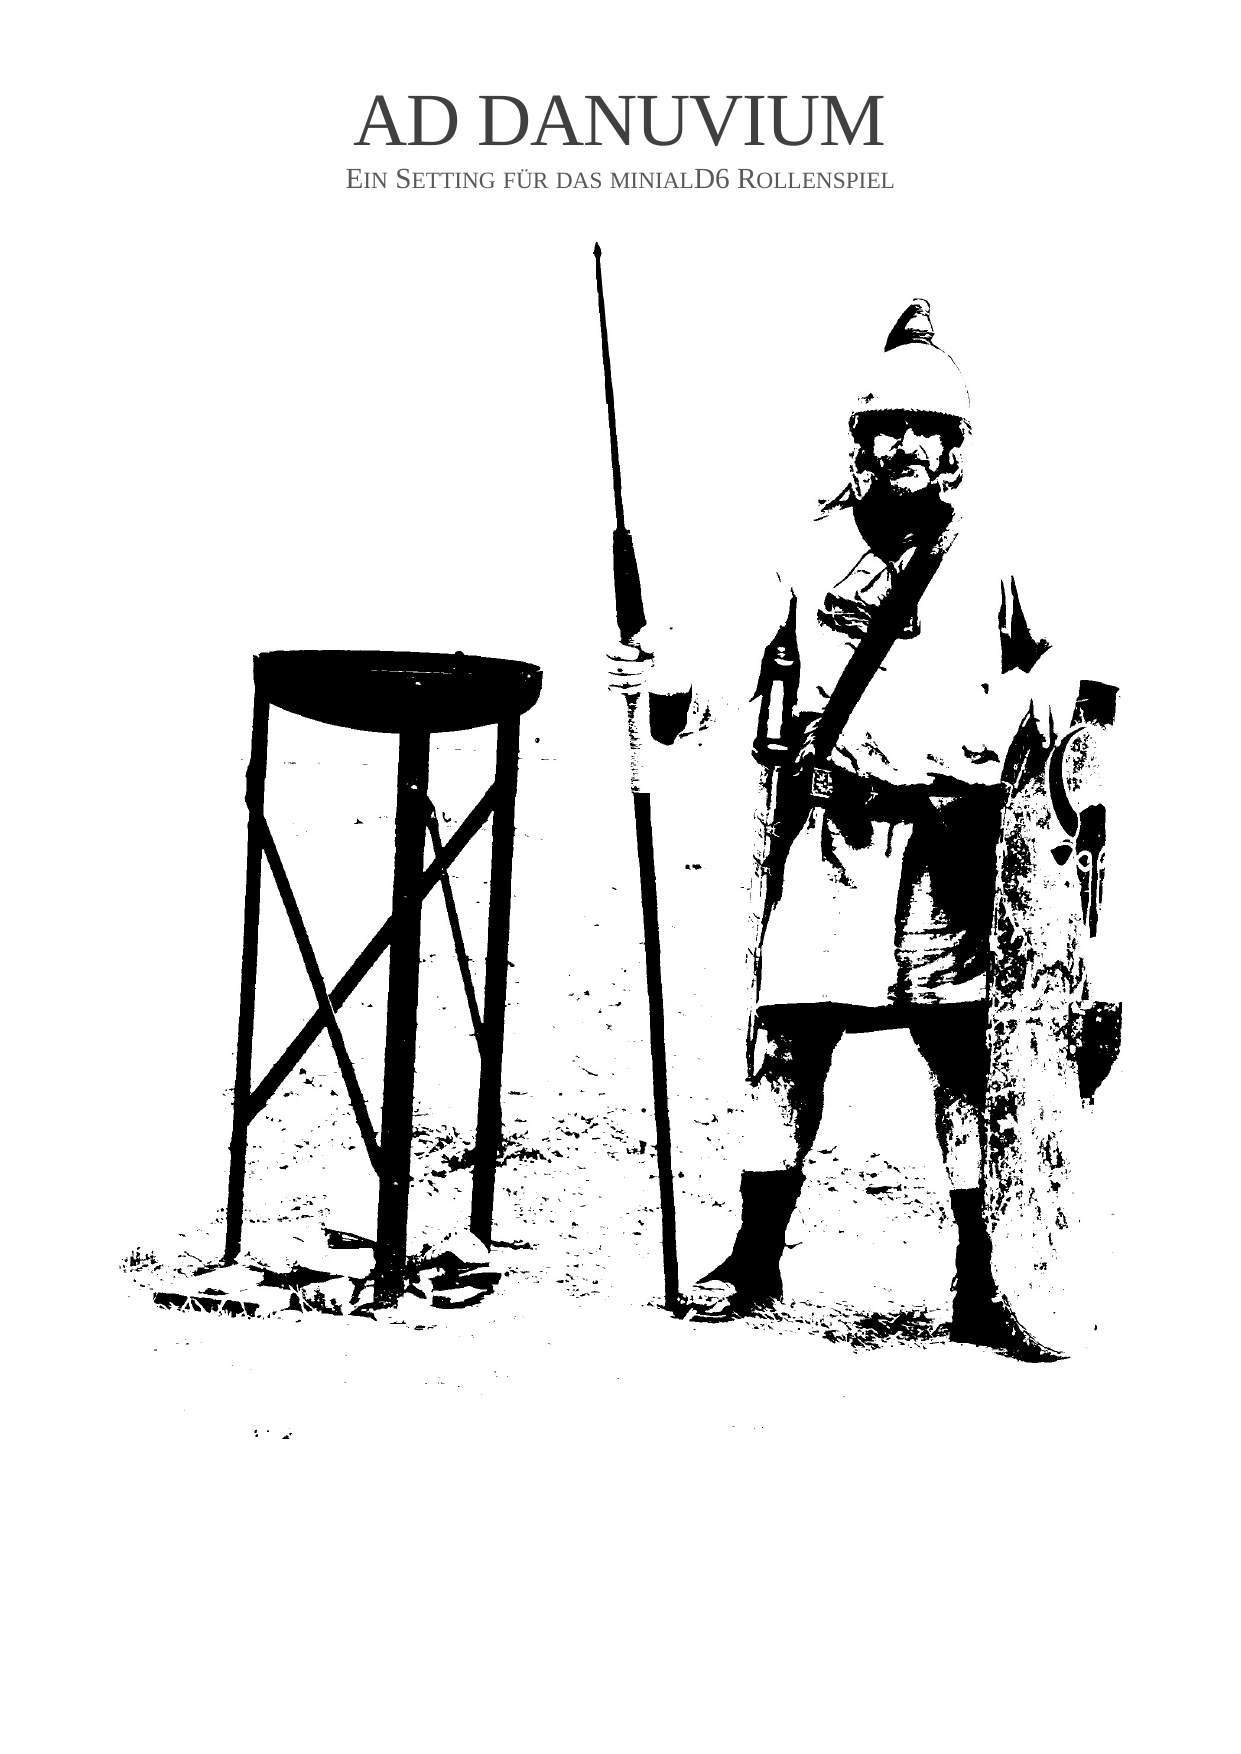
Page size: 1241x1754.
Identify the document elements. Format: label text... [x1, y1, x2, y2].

text Ad Danuvium [118, 75, 1122, 161]
text Ein Setting für das minialD6 Rollenspiel [118, 161, 1122, 195]
